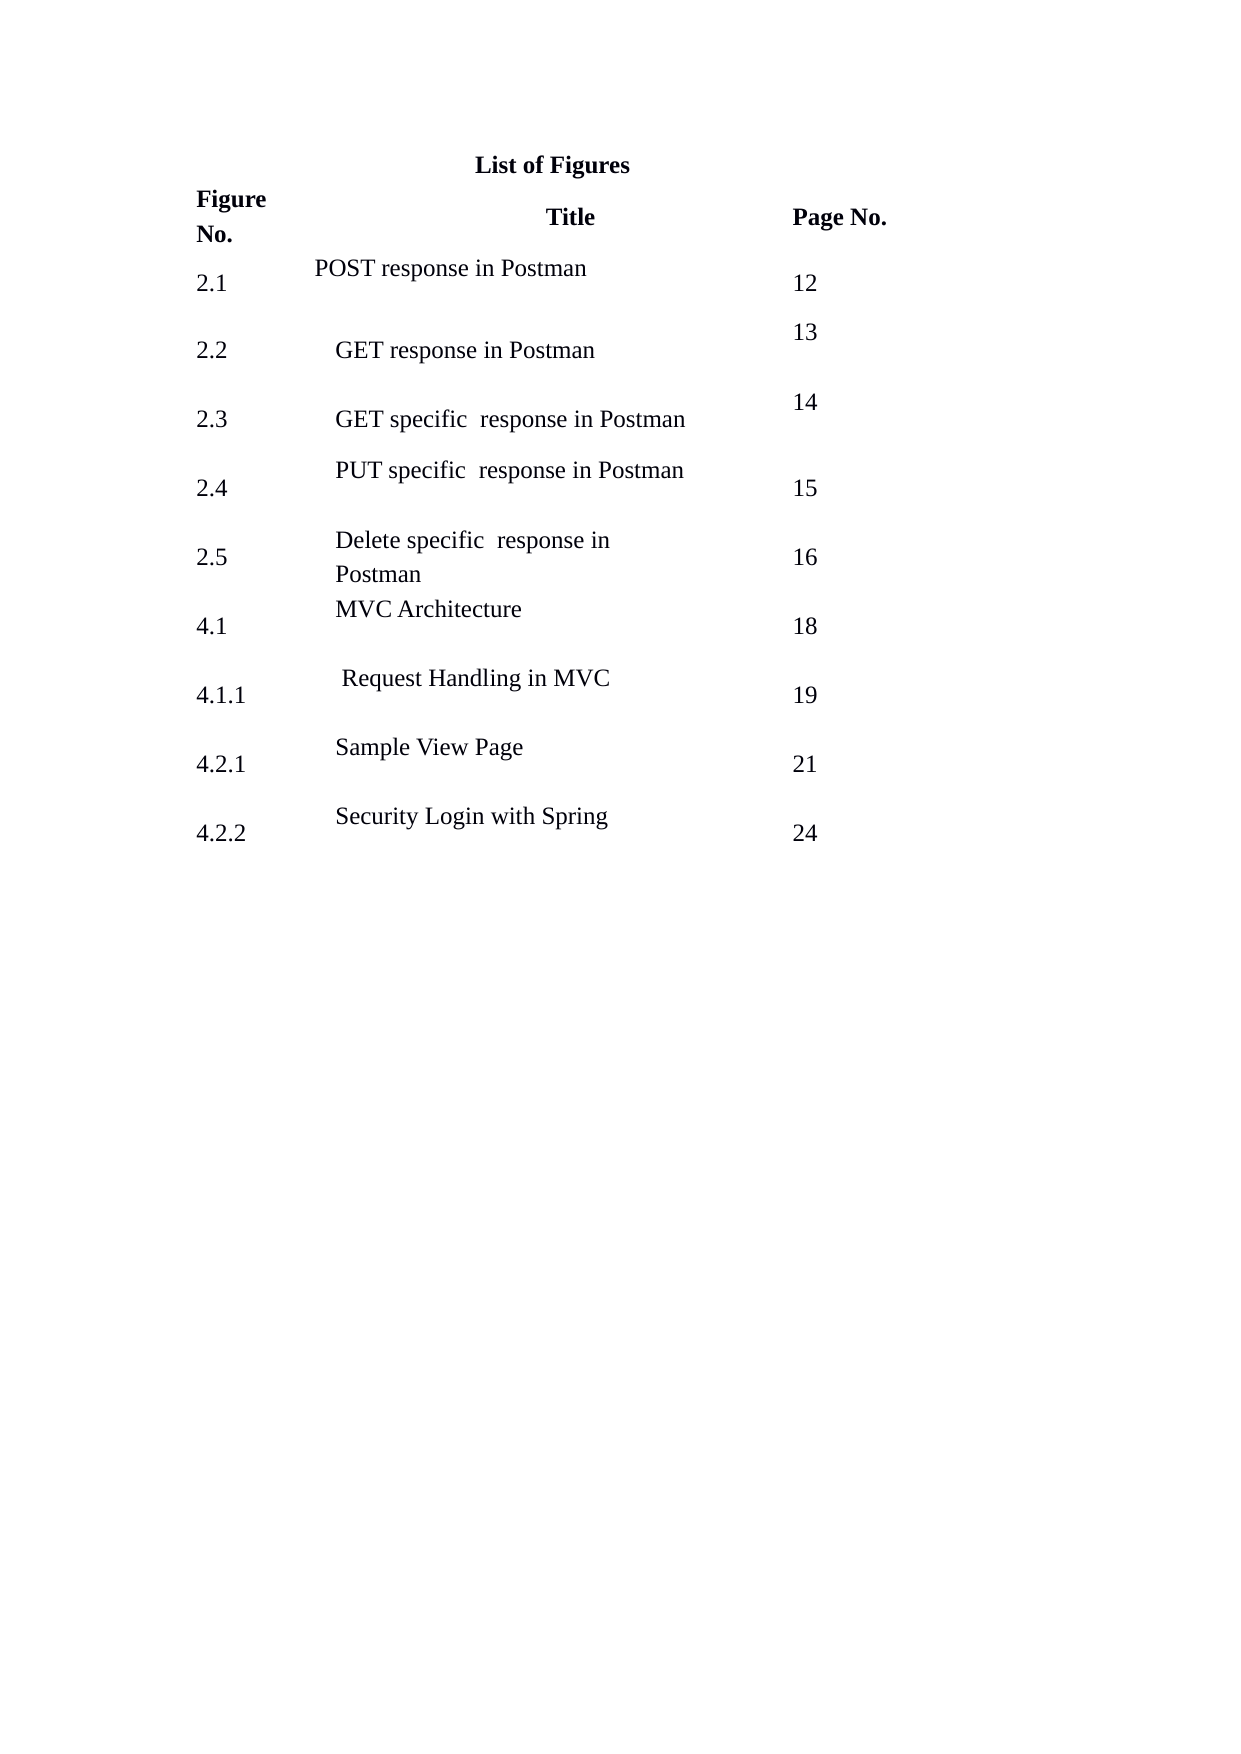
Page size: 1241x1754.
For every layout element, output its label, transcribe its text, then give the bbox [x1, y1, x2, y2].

table_cell 24 [699, 798, 1090, 867]
table_cell 4.1.1 [193, 660, 311, 729]
table_cell POST response in Postman [311, 251, 698, 314]
table_cell Delete specific response in Postman [311, 522, 698, 591]
table_cell 2.2 [193, 315, 311, 384]
table_cell 16 [699, 522, 1090, 591]
table_cell 13 [699, 315, 1090, 384]
table_cell 18 [699, 591, 1090, 660]
table_cell 2.1 [193, 251, 311, 314]
table_cell Request Handling in MVC [311, 660, 698, 729]
table_cell PUT specific response in Postman [311, 453, 698, 522]
table_cell 19 [699, 660, 1090, 729]
table_cell 2.4 [193, 453, 311, 522]
table_cell Sample View Page [311, 729, 698, 798]
table_cell 21 [699, 729, 1090, 798]
table_cell Security Login with Spring [311, 798, 698, 867]
table_header [699, 147, 1090, 181]
table_cell MVC Architecture [311, 591, 698, 660]
table_cell 4.2.2 [193, 798, 311, 867]
table_cell 14 [699, 384, 1090, 453]
table_cell 2.5 [193, 522, 311, 591]
table_cell Figure No. [193, 181, 311, 251]
table_cell GET specific response in Postman [311, 384, 698, 453]
table_cell 2.3 [193, 384, 311, 453]
table_header [193, 147, 311, 181]
table_cell 12 [699, 251, 1090, 314]
table_cell 4.2.1 [193, 729, 311, 798]
table_cell Page No. [699, 181, 1090, 251]
table_cell Title [311, 181, 698, 251]
table_cell 15 [699, 453, 1090, 522]
table_cell GET response in Postman [311, 315, 698, 384]
table_header List of Figures [311, 147, 698, 181]
table_cell 4.1 [193, 591, 311, 660]
